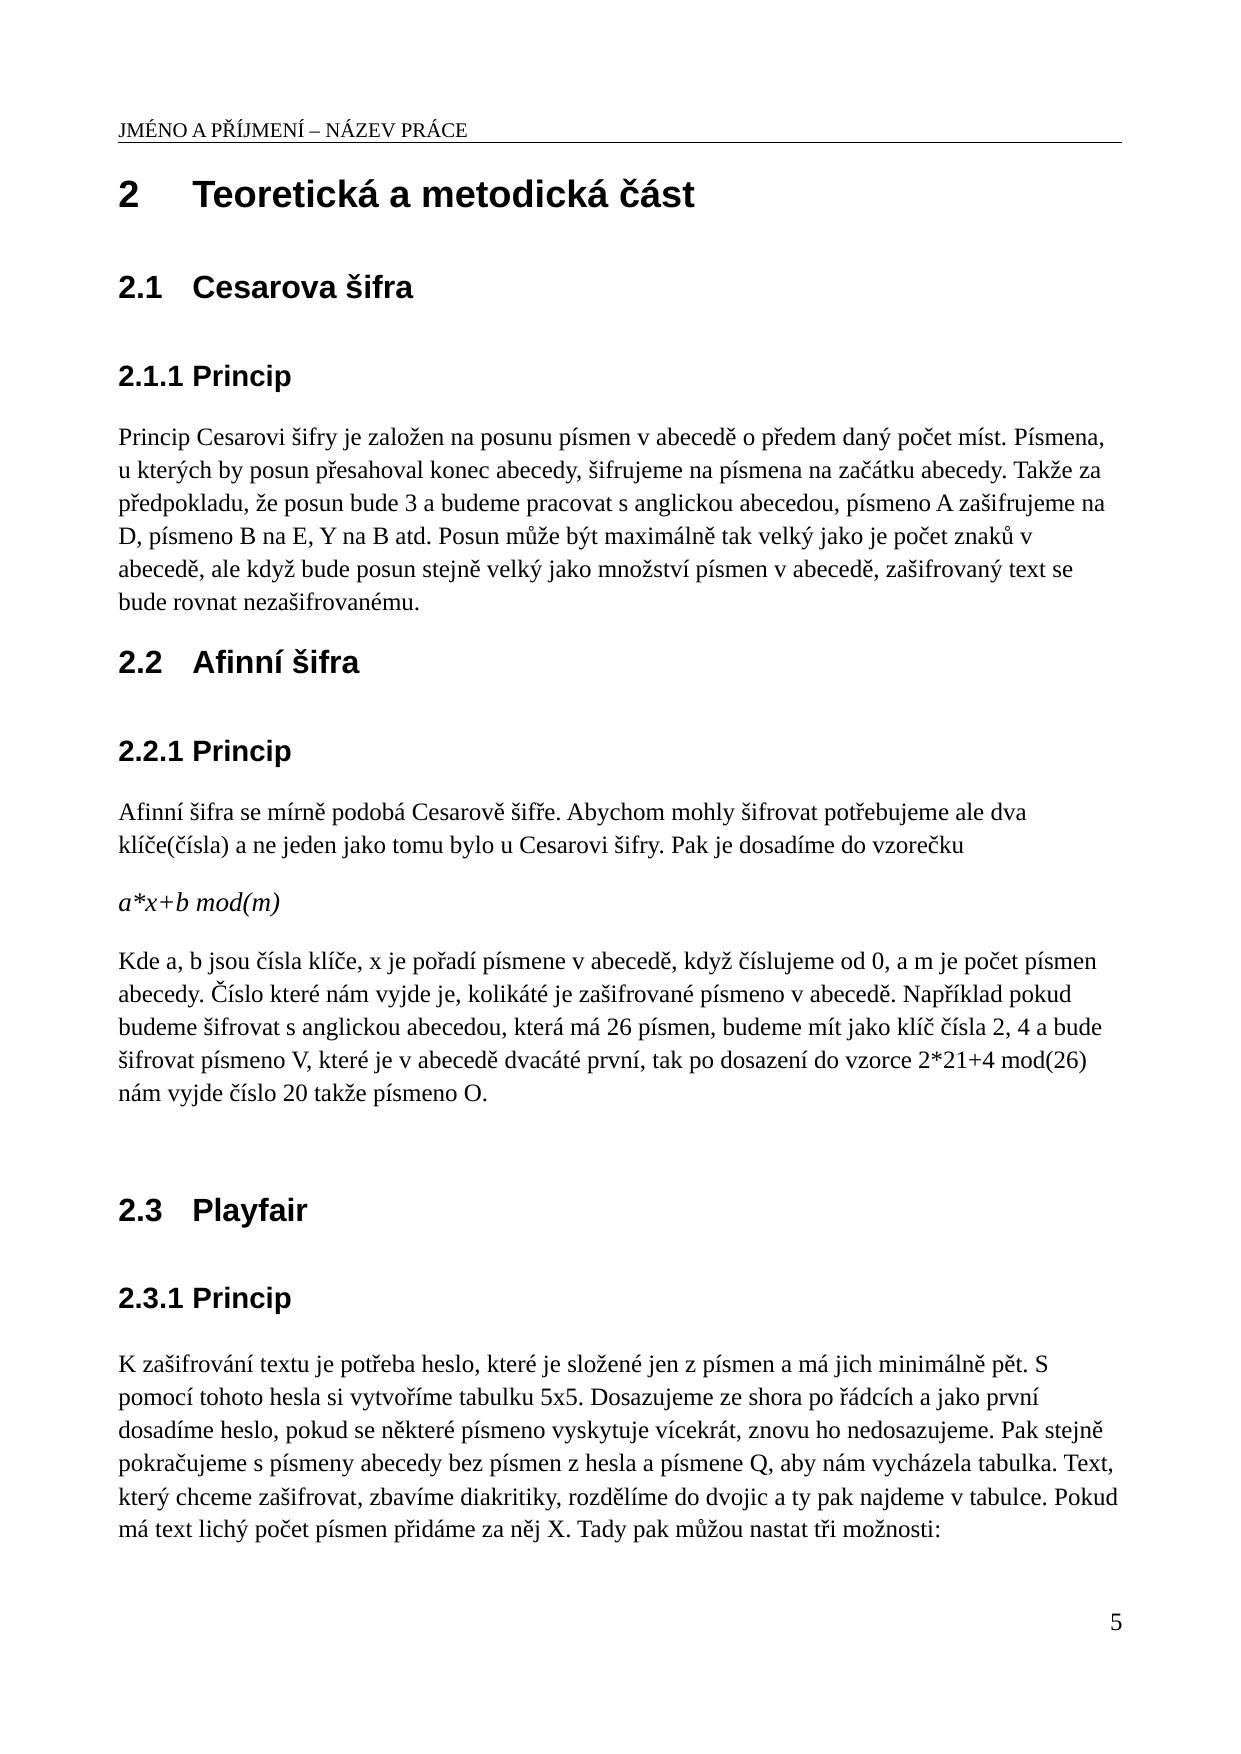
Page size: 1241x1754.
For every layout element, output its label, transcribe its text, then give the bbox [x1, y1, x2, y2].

text a*x+b mod(m) [118, 886, 1122, 918]
text Kde a, b jsou čísla klíče, x je pořadí písmene v abecedě, když číslujeme od 0, a m je počet písmen abecedy. Číslo které nám vyjde je, kolikáté je zašifrované písmeno v abecedě. Například pokud budeme šifrovat s anglickou abecedou, která má 26 písmen, budeme mít jako klíč čísla 2, 4 a bude šifrovat písmeno V, které je v abecedě dvacáté první, tak po dosazení do vzorce 2*21+4 mod(26) nám vyjde číslo 20 takže písmeno O. [118, 946, 1122, 1107]
text Afinní šifra se mírně podobá Cesarově šifře. Abychom mohly šifrovat potřebujeme ale dva klíče(čísla) a ne jeden jako tomu bylo u Cesarovi šifry. Pak je dosadíme do vzorečku [118, 797, 1122, 858]
subtitle Cesarova šifra [118, 268, 1122, 305]
subtitle Teoretická a metodická část [118, 172, 1122, 215]
subtitle Princip [118, 733, 1122, 767]
subtitle Princip [118, 358, 1122, 392]
subtitle Princip [118, 1281, 1122, 1315]
text Princip Cesarovi šifry je založen na posunu písmen v abecedě o předem daný počet míst. Písmena, u kterých by posun přesahoval konec abecedy, šifrujeme na písmena na začátku abecedy. Takže za předpokladu, že posun bude 3 a budeme pracovat s anglickou abecedou, písmeno A zašifrujeme na D, písmeno B na E, Y na B atd. Posun může být maximálně tak velký jako je počet znaků v abecedě, ale když bude posun stejně velký jako množství písmen v abecedě, zašifrovaný text se bude rovnat nezašifrovanému. [118, 422, 1122, 616]
subtitle Playfair [118, 1191, 1122, 1228]
subtitle Afinní šifra [118, 643, 1122, 680]
text K zašifrování textu je potřeba heslo, které je složené jen z písmen a má jich minimálně pět. S pomocí tohoto hesla si vytvoříme tabulku 5x5. Dosazujeme ze shora po řádcích a jako první dosadíme heslo, pokud se některé písmeno vyskytuje vícekrát, znovu ho nedosazujeme. Pak stejně pokračujeme s písmeny abecedy bez písmen z hesla a písmene Q, aby nám vycházela tabulka. Text, který chceme zašifrovat, zbavíme diakritiky, rozdělíme do dvojic a ty pak najdeme v tabulce. Pokud má text lichý počet písmen přidáme za něj X. Tady pak můžou nastat tři možnosti: [118, 1349, 1122, 1543]
